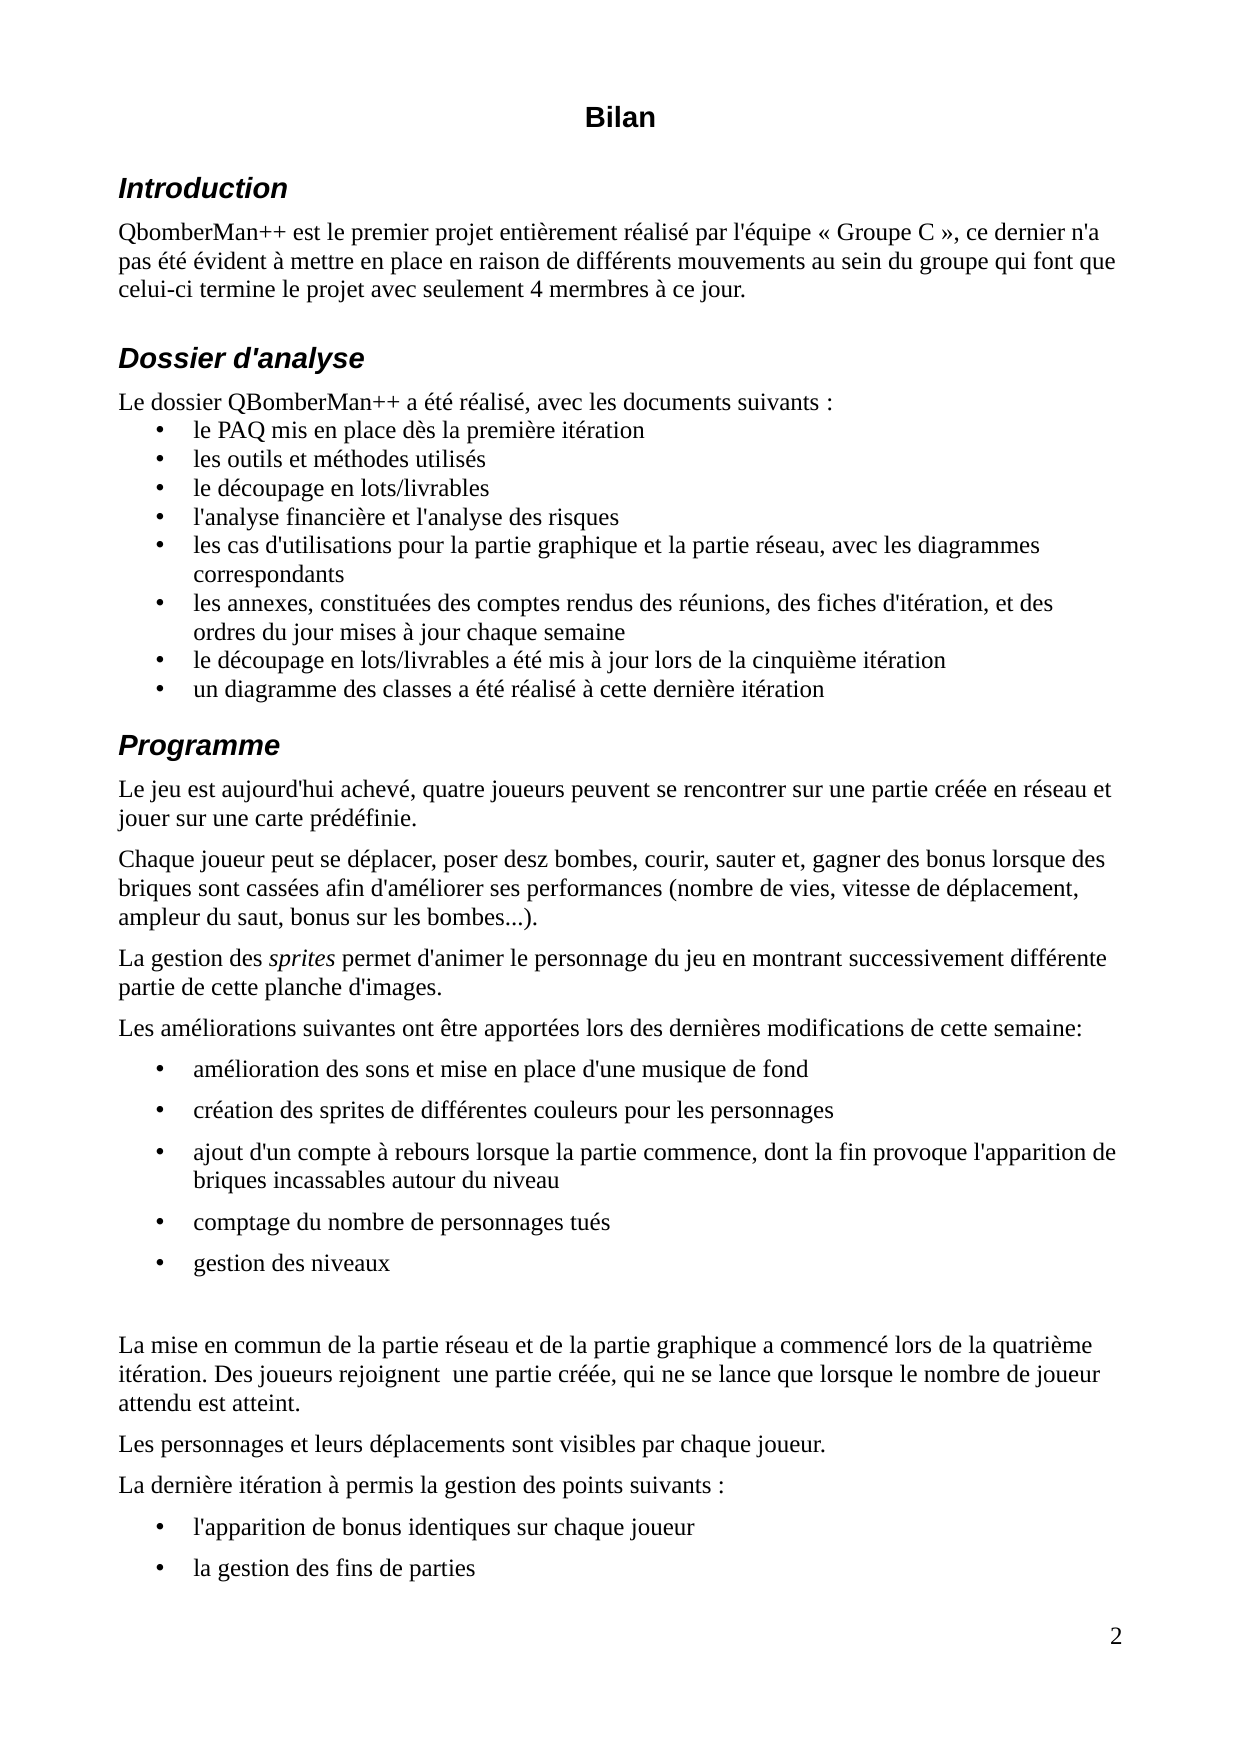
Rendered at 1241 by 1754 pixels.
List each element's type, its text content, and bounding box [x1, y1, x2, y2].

text Chaque joueur peut se déplacer, poser desz bombes, courir, sauter et, gagner des bonus lorsque des briques sont cassées afin d'améliorer ses performances (nombre de vies, vitesse de déplacement, ampleur du saut, bonus sur les bombes...). [118, 844, 1122, 930]
text La dernière itération à permis la gestion des points suivants : [118, 1470, 1122, 1499]
list le découpage en lots/livrables a été mis à jour lors de la cinquième itération [156, 646, 1122, 674]
list les annexes, constituées des comptes rendus des réunions, des fiches d'itération, et des ordres du jour mises à jour chaque semaine [156, 588, 1122, 646]
text La mise en commun de la partie réseau et de la partie graphique a commencé lors de la quatrième itération. Des joueurs rejoignent une partie créée, qui ne se lance que lorsque le nombre de joueur attendu est atteint. [118, 1330, 1122, 1417]
list création des sprites de différentes couleurs pour les personnages [156, 1095, 1122, 1124]
subtitle Bilan [118, 100, 1122, 133]
subtitle Programme [118, 728, 1122, 762]
list l'analyse financière et l'analyse des risques [156, 502, 1122, 531]
text Les personnages et leurs déplacements sont visibles par chaque joueur. [118, 1429, 1122, 1458]
list le PAQ mis en place dès la première itération [156, 416, 1122, 444]
list comptage du nombre de personnages tués [156, 1207, 1122, 1235]
text La gestion des sprites permet d'animer le personnage du jeu en montrant successivement différente partie de cette planche d'images. [118, 943, 1122, 1000]
text Le jeu est aujourd'hui achevé, quatre joueurs peuvent se rencontrer sur une partie créée en réseau et jouer sur une carte prédéfinie. [118, 774, 1122, 832]
list le découpage en lots/livrables [156, 473, 1122, 502]
list amélioration des sons et mise en place d'une musique de fond [156, 1054, 1122, 1083]
list un diagramme des classes a été réalisé à cette dernière itération [156, 674, 1122, 703]
list ajout d'un compte à rebours lorsque la partie commence, dont la fin provoque l'apparition de briques incassables autour du niveau [156, 1137, 1122, 1194]
subtitle Dossier d'analyse [118, 341, 1122, 374]
text QbomberMan++ est le premier projet entièrement réalisé par l'équipe « Groupe C », ce dernier n'a pas été évident à mettre en place en raison de différents mouvements au sein du groupe qui font que celui-ci termine le projet avec seulement 4 mermbres à ce jour. [118, 217, 1122, 303]
list l'apparition de bonus identiques sur chaque joueur [156, 1512, 1122, 1540]
text Le dossier QBomberMan++ a été réalisé, avec les documents suivants : [118, 387, 1122, 416]
list gestion des niveaux [156, 1248, 1122, 1277]
subtitle Introduction [118, 171, 1122, 204]
list la gestion des fins de parties [156, 1553, 1122, 1582]
text Les améliorations suivantes ont être apportées lors des dernières modifications de cette semaine: [118, 1013, 1122, 1042]
list les outils et méthodes utilisés [156, 444, 1122, 473]
list les cas d'utilisations pour la partie graphique et la partie réseau, avec les diagrammes correspondants [156, 531, 1122, 588]
